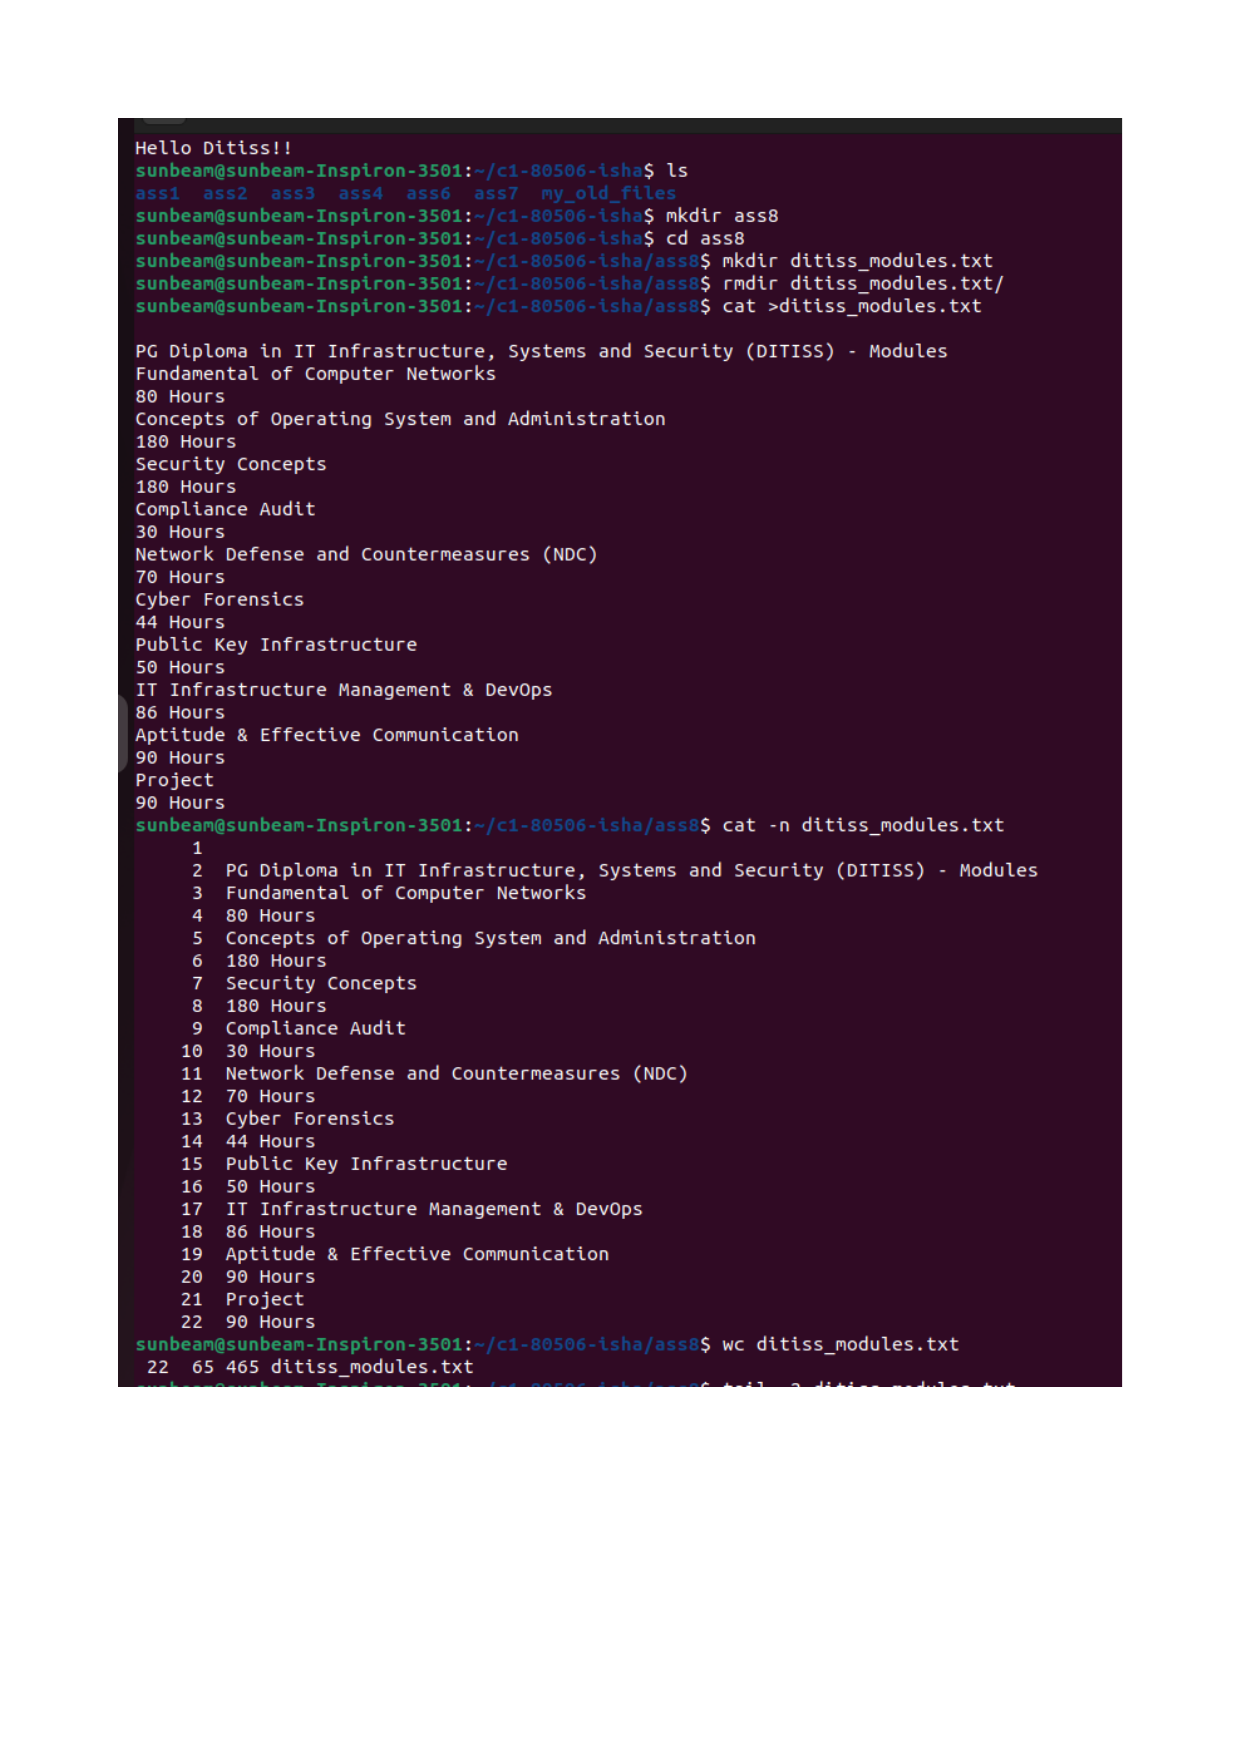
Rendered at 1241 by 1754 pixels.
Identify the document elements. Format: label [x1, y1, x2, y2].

picture [118, 118, 1123, 1387]
